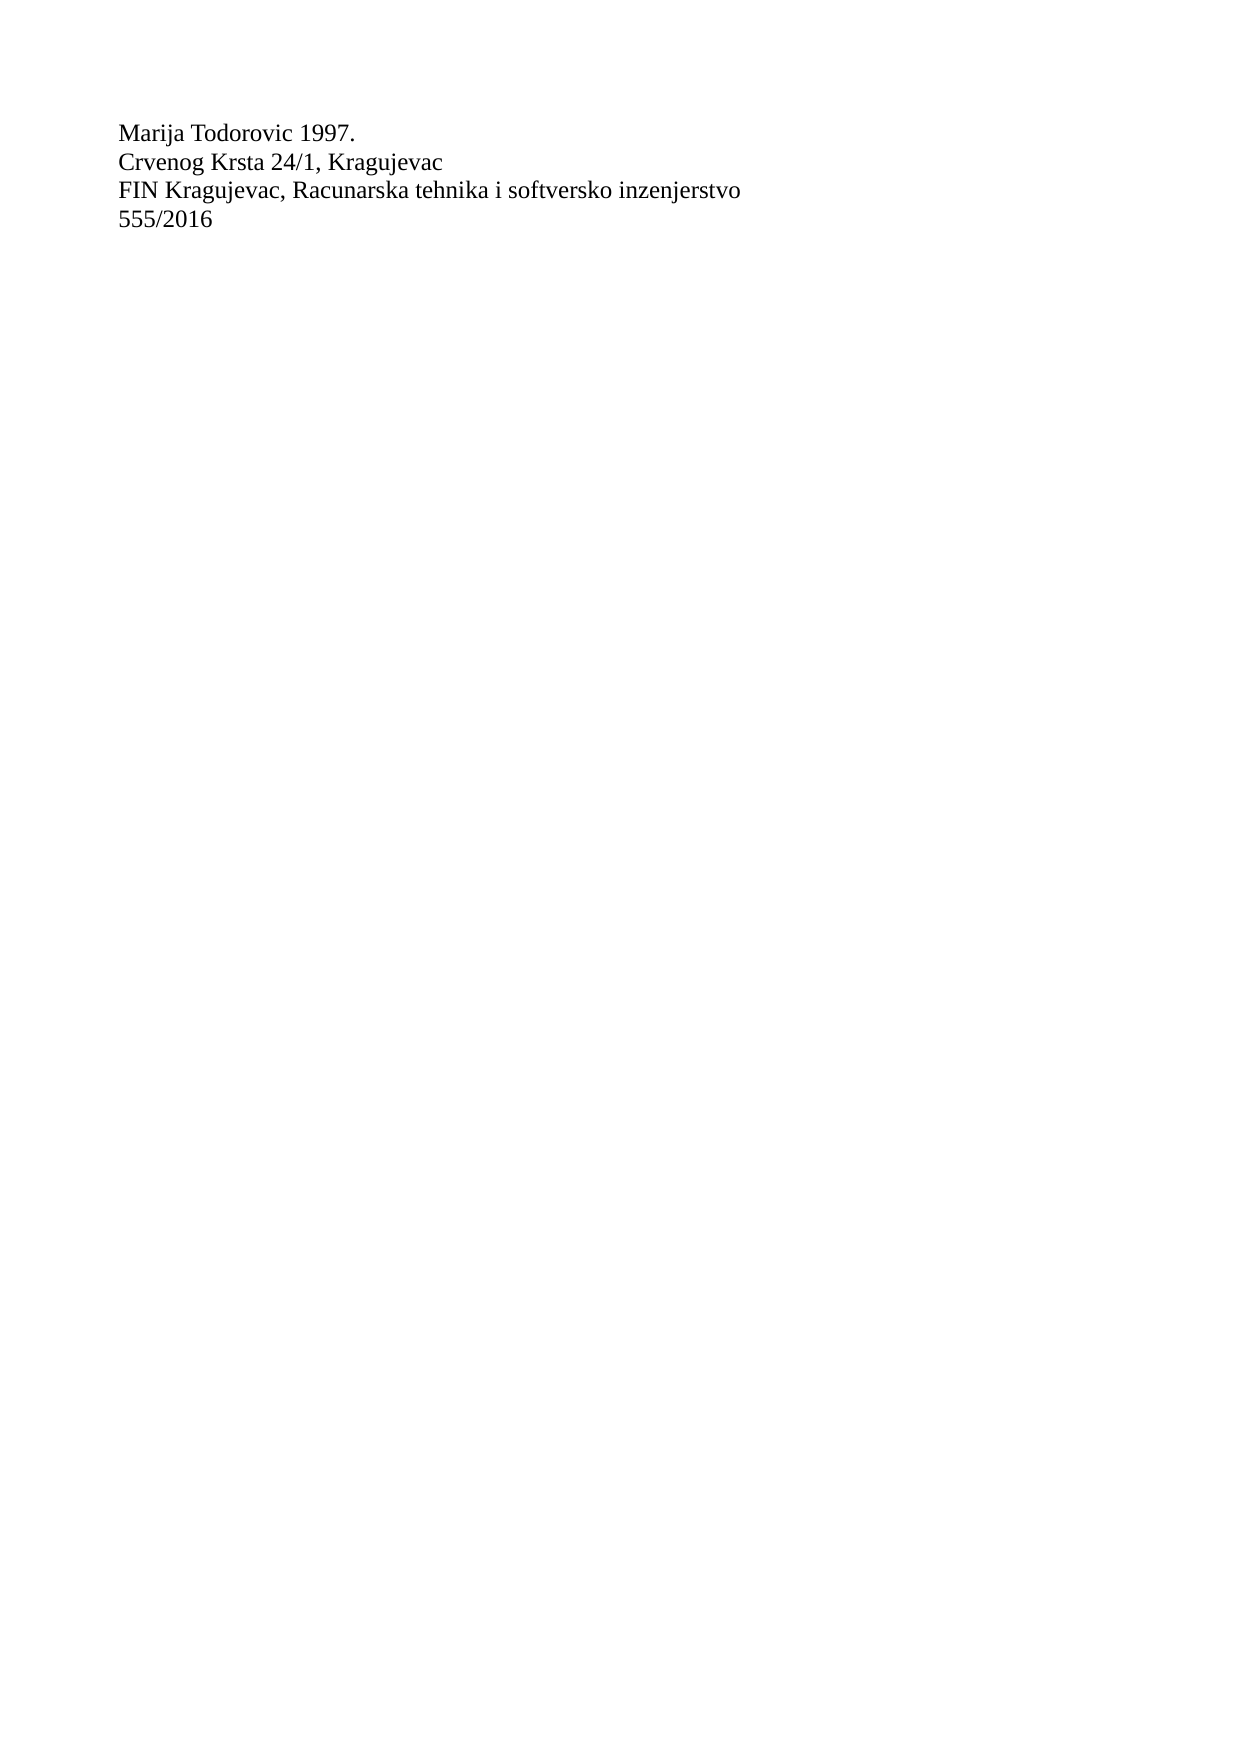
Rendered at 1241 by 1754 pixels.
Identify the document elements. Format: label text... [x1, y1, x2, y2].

text Crvenog Krsta 24/1, Kragujevac [118, 147, 1122, 176]
text FIN Kragujevac, Racunarska tehnika i softversko inzenjerstvo [118, 176, 1122, 204]
text Marija Todorovic 1997. [118, 118, 1122, 147]
text 555/2016 [118, 204, 1122, 233]
